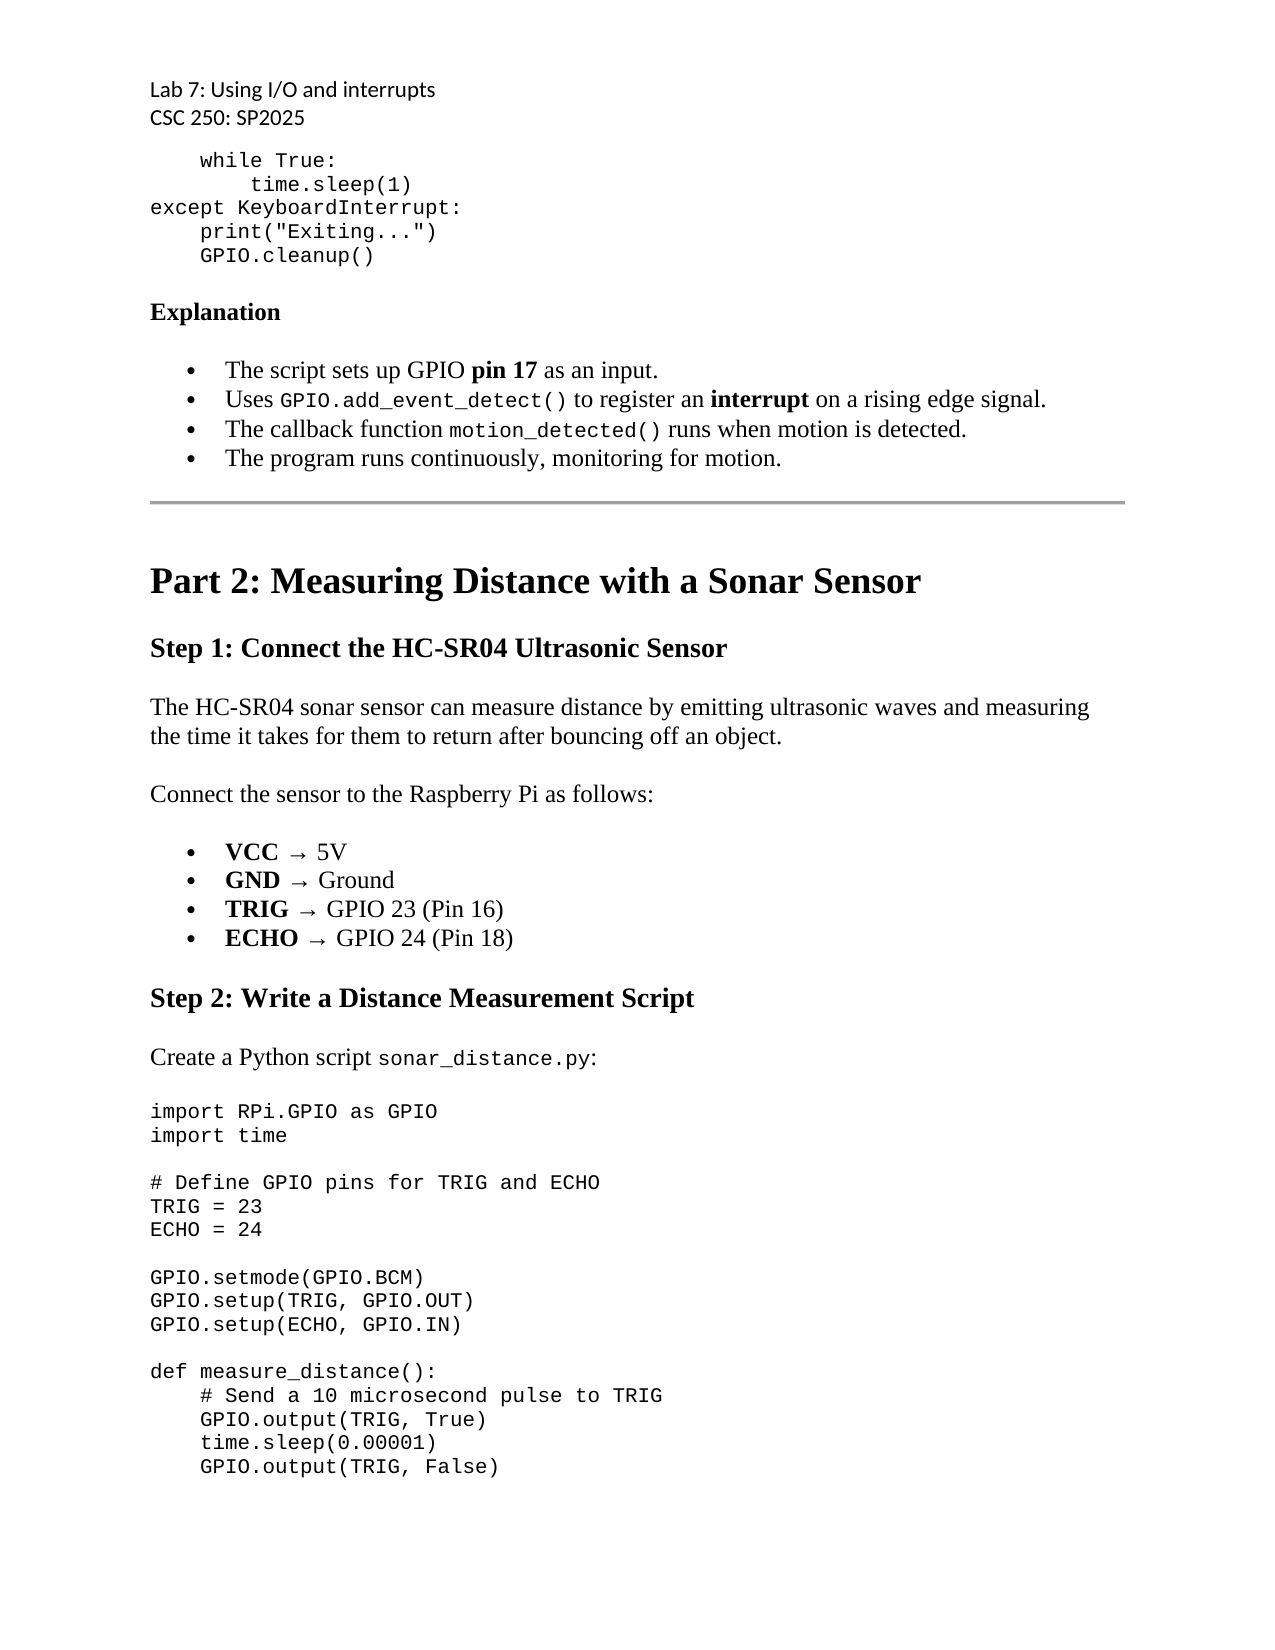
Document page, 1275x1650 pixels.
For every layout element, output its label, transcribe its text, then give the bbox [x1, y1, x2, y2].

text GPIO.setmode(GPIO.BCM) [150, 1267, 1125, 1290]
subtitle Step 1: Connect the HC-SR04 Ultrasonic Sensor [150, 631, 1125, 663]
text TRIG = 23 [150, 1196, 1125, 1219]
list TRIG → GPIO 23 (Pin 16) [187, 894, 1125, 923]
subtitle Part 2: Measuring Distance with a Sonar Sensor [150, 558, 1125, 601]
text GPIO.setup(TRIG, GPIO.OUT) [150, 1290, 1125, 1314]
text # Send a 10 microsecond pulse to TRIG [150, 1385, 1125, 1409]
text time.sleep(1) [150, 174, 1125, 197]
text GPIO.cleanup() [150, 244, 1125, 268]
list The callback function motion_detected() runs when motion is detected. [187, 414, 1125, 443]
list GND → Ground [187, 866, 1125, 894]
list ECHO → GPIO 24 (Pin 18) [187, 923, 1125, 952]
text The HC-SR04 sonar sensor can measure distance by emitting ultrasonic waves and measuring the time it takes for them to return after bouncing off an object. [150, 692, 1125, 750]
text import RPi.GPIO as GPIO [150, 1101, 1125, 1125]
text except KeyboardInterrupt: [150, 197, 1125, 221]
text Create a Python script sonar_distance.py: [150, 1042, 1125, 1072]
subtitle Explanation [150, 297, 1125, 326]
list Uses GPIO.add_event_detect() to register an interrupt on a rising edge signal. [187, 384, 1125, 414]
list The program runs continuously, monitoring for motion. [187, 443, 1125, 472]
text print("Exiting...") [150, 221, 1125, 244]
list VCC → 5V [187, 837, 1125, 866]
text ECHO = 24 [150, 1219, 1125, 1243]
text Connect the sensor to the Raspberry Pi as follows: [150, 779, 1125, 808]
text GPIO.output(TRIG, True) [150, 1409, 1125, 1432]
text time.sleep(0.00001) [150, 1432, 1125, 1456]
subtitle Step 2: Write a Distance Measurement Script [150, 981, 1125, 1013]
text GPIO.setup(ECHO, GPIO.IN) [150, 1314, 1125, 1338]
list The script sets up GPIO pin 17 as an input. [187, 355, 1125, 384]
text def measure_distance(): [150, 1361, 1125, 1385]
text import time [150, 1125, 1125, 1148]
text while True: [150, 150, 1125, 174]
text GPIO.output(TRIG, False) [150, 1456, 1125, 1479]
text # Define GPIO pins for TRIG and ECHO [150, 1172, 1125, 1196]
